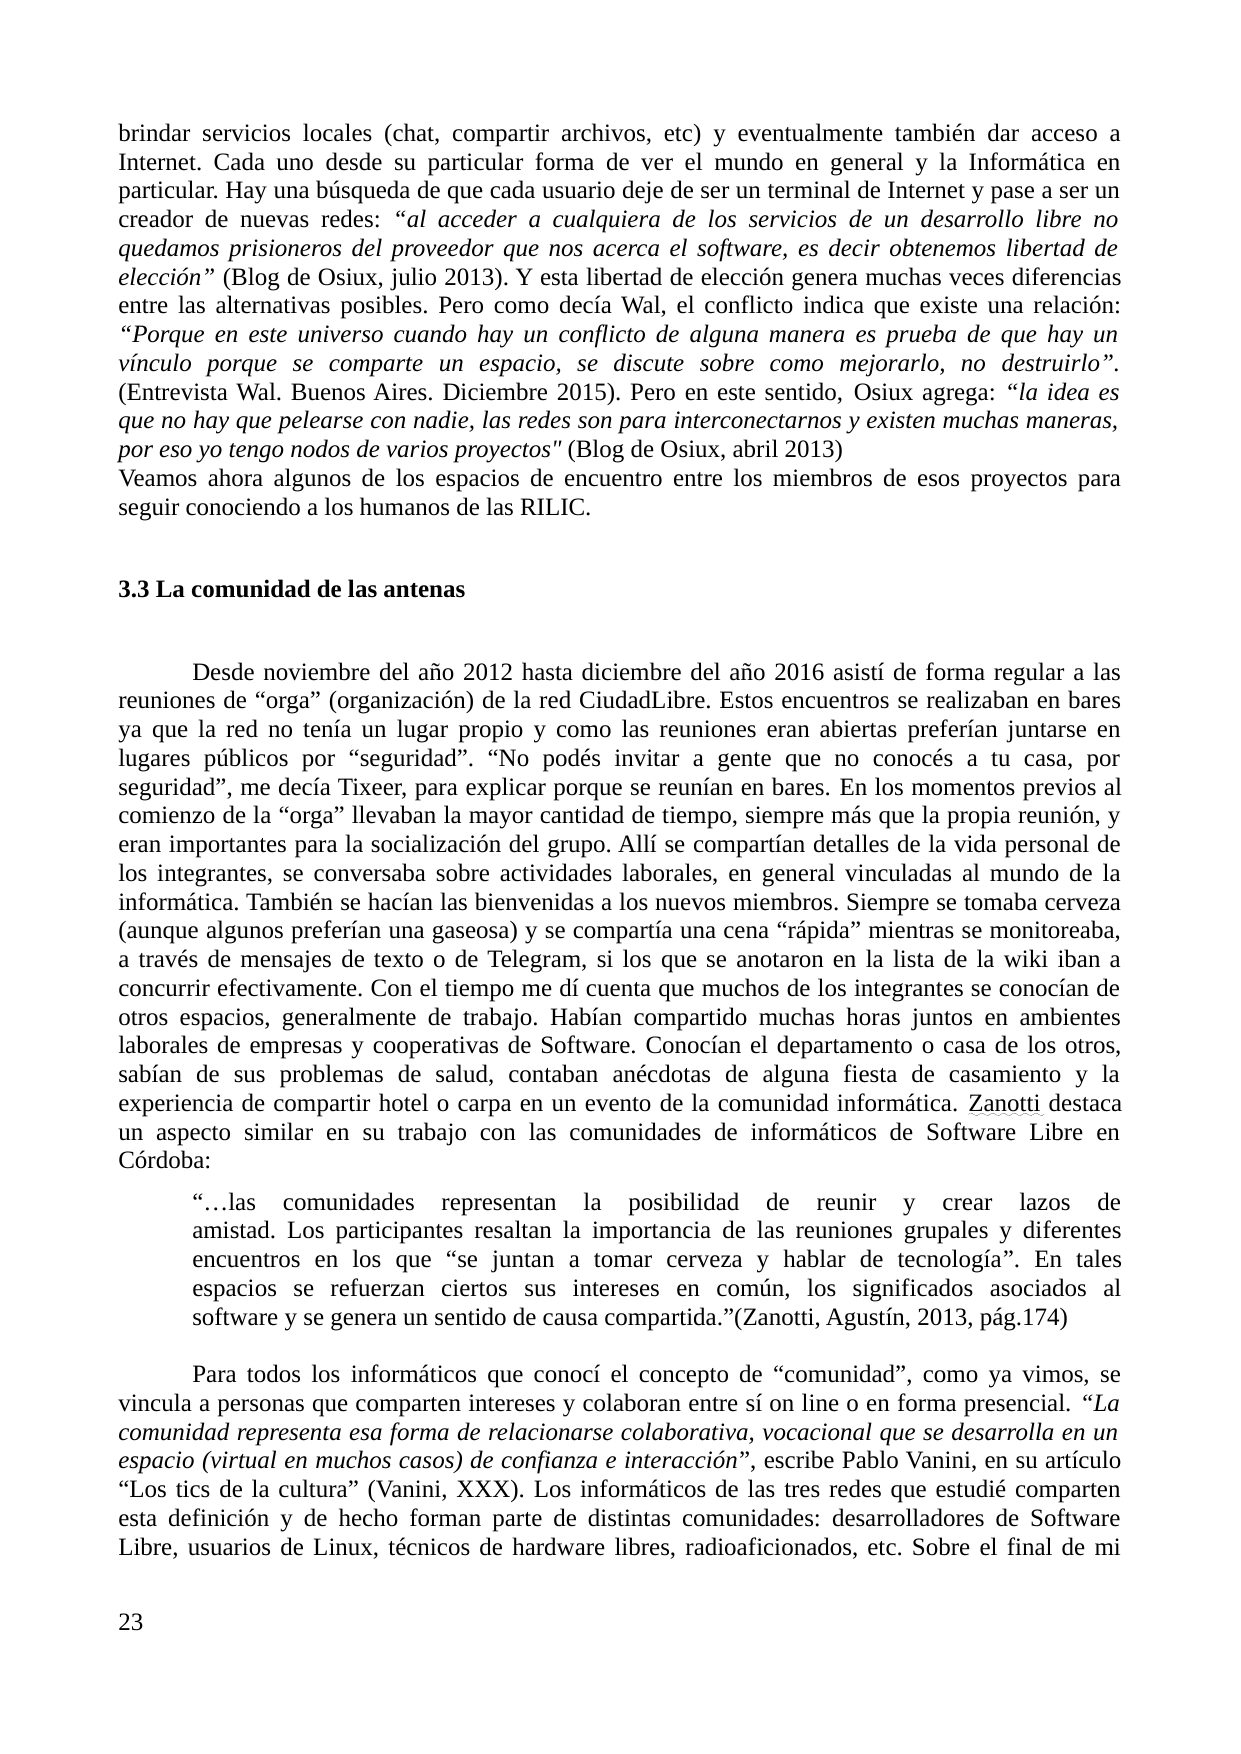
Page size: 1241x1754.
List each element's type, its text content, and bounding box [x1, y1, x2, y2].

subtitle 3.3 La comunidad de las antenas [118, 574, 1122, 603]
text Desde noviembre del año 2012 hasta diciembre del año 2016 asistí de forma regular a las reuniones de “orga” (organización) de la red CiudadLibre. Estos encuentros se realizaban en bares ya que la red no tenía un lugar propio y como las reuniones eran abiertas preferían juntarse en lugares públicos por “seguridad”. “No podés invitar a gente que no conocés a tu casa, por seguridad”, me decía Tixeer, para explicar porque se reunían en bares. En los momentos previos al comienzo de la “orga” llevaban la mayor cantidad de tiempo, siempre más que la propia reunión, y eran importantes para la socialización del grupo. Allí se compartían detalles de la vida personal de los integrantes, se conversaba sobre actividades laborales, en general vinculadas al mundo de la informática. También se hacían las bienvenidas a los nuevos miembros. Siempre se tomaba cerveza (aunque algunos preferían una gaseosa) y se compartía una cena “rápida” mientras se monitoreaba, a través de mensajes de texto o de Telegram, si los que se anotaron en la lista de la wiki iban a concurrir efectivamente. Con el tiempo me dí cuenta que muchos de los integrantes se conocían de otros espacios, generalmente de trabajo. Habían compartido muchas horas juntos en ambientes laborales de empresas y cooperativas de Software. Conocían el departamento o casa de los otros, sabían de sus problemas de salud, contaban anécdotas de alguna fiesta de casamiento y la experiencia de compartir hotel o carpa en un evento de la comunidad informática. Zanotti destaca un aspecto similar en su trabajo con las comunidades de informáticos de Software Libre en Córdoba: [118, 657, 1122, 1174]
text brindar servicios locales (chat, compartir archivos, etc) y eventualmente también dar acceso a Internet. Cada uno desde su particular forma de ver el mundo en general y la Informática en particular. Hay una búsqueda de que cada usuario deje de ser un terminal de Internet y pase a ser un creador de nuevas redes: “al acceder a cualquiera de los servicios de un desarrollo libre no quedamos prisioneros del proveedor que nos acerca el software, es decir obtenemos libertad de elección” (Blog de Osiux, julio 2013). Y esta libertad de elección genera muchas veces diferencias entre las alternativas posibles. Pero como decía Wal, el conflicto indica que existe una relación: “Porque en este universo cuando hay un conflicto de alguna manera es prueba de que hay un vínculo porque se comparte un espacio, se discute sobre como mejorarlo, no destruirlo”. (Entrevista Wal. Buenos Aires. Diciembre 2015). Pero en este sentido, Osiux agrega: “la idea es que no hay que pelearse con nadie, las redes son para interconectarnos y existen muchas maneras, por eso yo tengo nodos de varios proyectos" (Blog de Osiux, abril 2013) [118, 118, 1122, 463]
text Veamos ahora algunos de los espacios de encuentro entre los miembros de esos proyectos para seguir conociendo a los humanos de las RILIC. [118, 463, 1122, 521]
text “…las comunidades representan la posibilidad de reunir y crear lazos de amistad. Los participantes resaltan la importancia de las reuniones grupales y diferentes encuentros en los que “se juntan a tomar cerveza y hablar de tecnología”. En tales espacios se refuerzan ciertos sus intereses en común, los significados asociados al software y se genera un sentido de causa compartida.”(Zanotti, Agustín, 2013, pág.174) [192, 1187, 1122, 1331]
text Para todos los informáticos que conocí el concepto de “comunidad”, como ya vimos, se vincula a personas que comparten intereses y colaboran entre sí on line o en forma presencial. “La comunidad representa esa forma de relacionarse colaborativa, vocacional que se desarrolla en un espacio (virtual en muchos casos) de confianza e interacción”, escribe Pablo Vanini, en su artículo “Los tics de la cultura” (Vanini, XXX). Los informáticos de las tres redes que estudié comparten esta definición y de hecho forman parte de distintas comunidades: desarrolladores de Software Libre, usuarios de Linux, técnicos de hardware libres, radioaficionados, etc. Sobre el final de mi [118, 1359, 1122, 1561]
